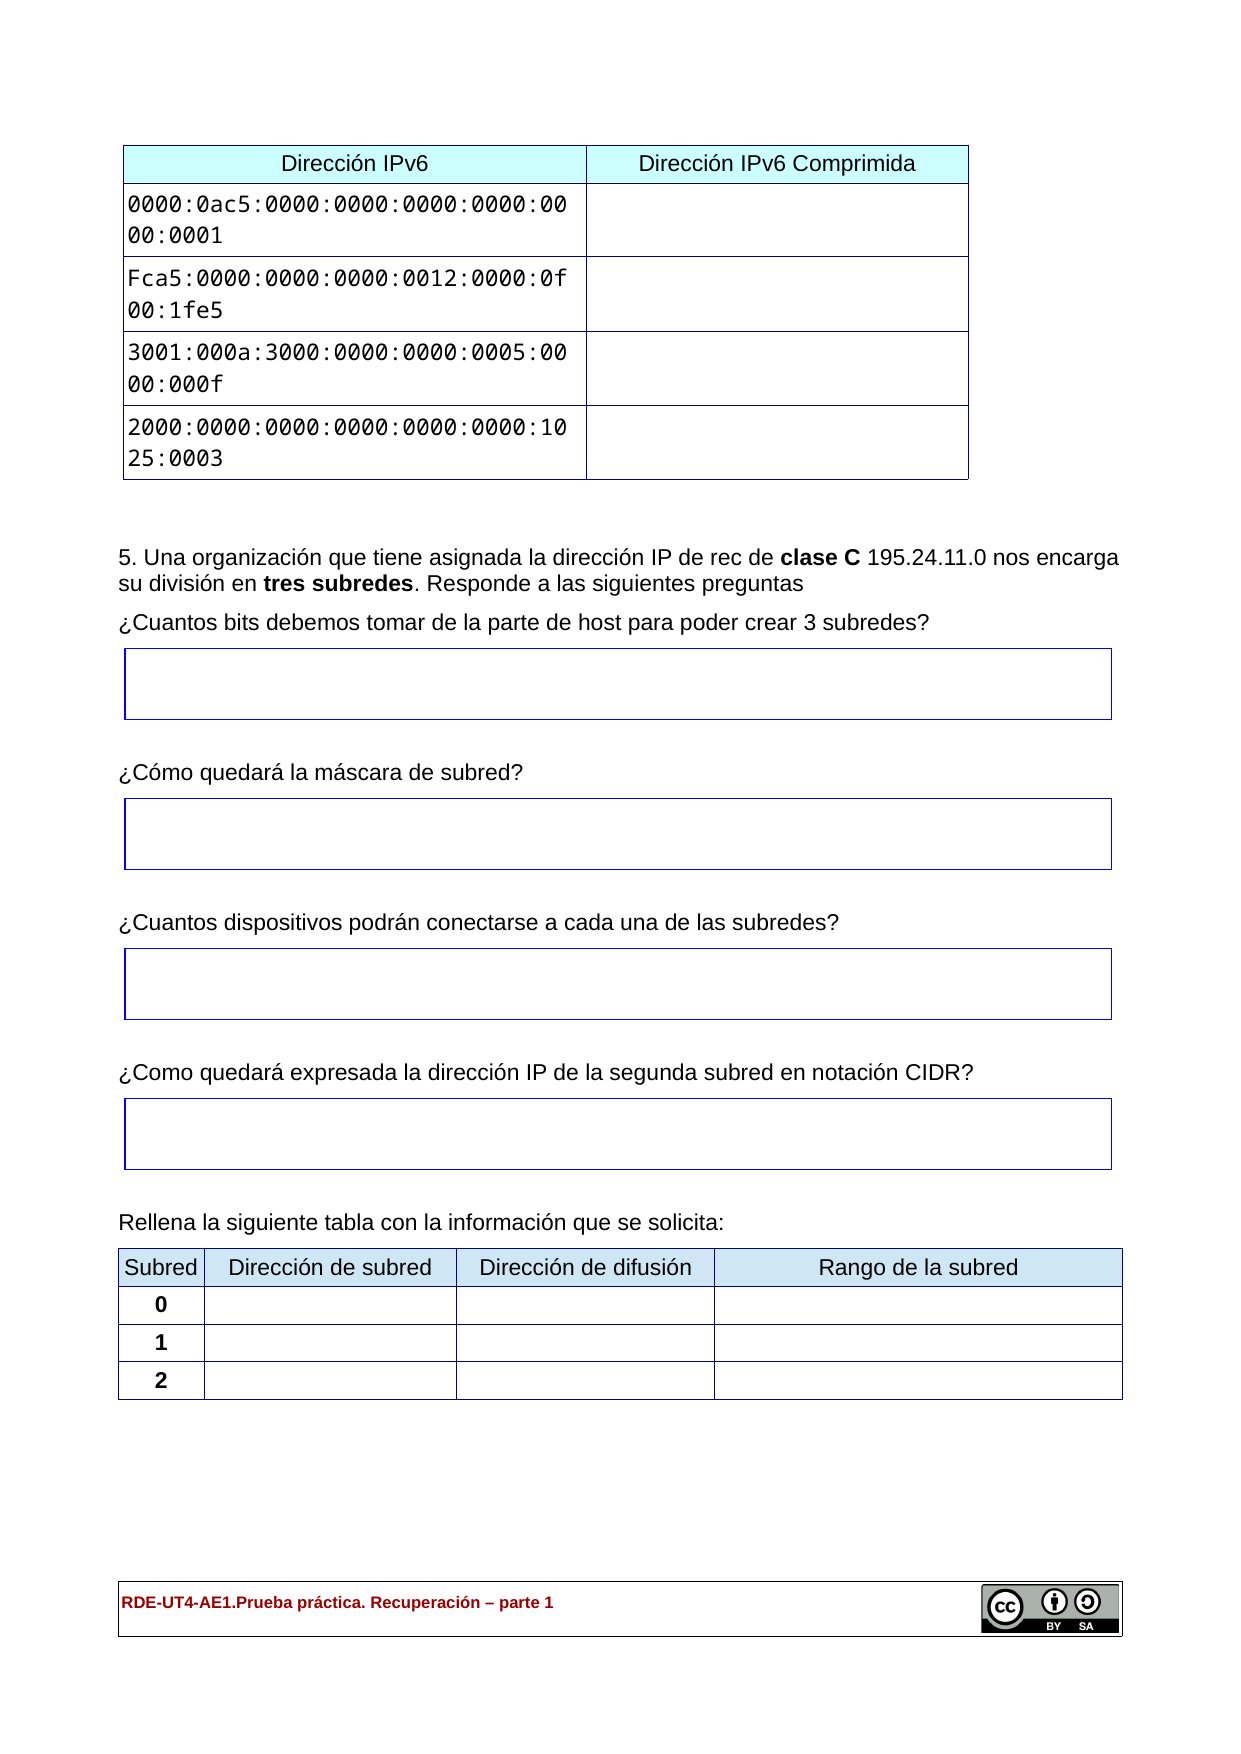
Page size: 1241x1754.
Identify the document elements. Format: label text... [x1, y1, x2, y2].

table_cell [205, 1362, 456, 1399]
text ¿Cuantos bits debemos tomar de la parte de host para poder crear 3 subredes? [118, 609, 1122, 636]
table_cell [457, 1287, 714, 1323]
table_header [126, 799, 1111, 869]
table_header [126, 1099, 1111, 1169]
table_header Dirección de difusión [457, 1249, 714, 1286]
table_header Dirección de subred [205, 1249, 456, 1286]
table_cell [205, 1287, 456, 1323]
table_cell [715, 1362, 1122, 1399]
table_header Rango de la subred [715, 1249, 1122, 1286]
text ¿Como quedará expresada la dirección IP de la segunda subred en notación CIDR? [118, 1059, 1122, 1085]
table_cell [715, 1325, 1122, 1361]
table_cell 1 [119, 1325, 204, 1361]
text 5. Una organización que tiene asignada la dirección IP de rec de clase C 195.24.11.0 nos encarga su división en tres subredes. Responde a las siguientes preguntas [118, 544, 1122, 597]
text Rellena la siguiente tabla con la información que se solicita: [118, 1209, 1122, 1235]
table_header [126, 949, 1111, 1019]
table_cell 0 [119, 1287, 204, 1323]
table_cell 3001:000a:3000:0000:0000:0005:0000:000f [124, 332, 586, 404]
table_cell [205, 1325, 456, 1361]
table_cell 0000:0ac5:0000:0000:0000:0000:0000:0001 [124, 184, 586, 256]
table_cell Fca5:0000:0000:0000:0012:0000:0f00:1fe5 [124, 257, 586, 331]
table_cell [587, 332, 968, 404]
table_cell 2000:0000:0000:0000:0000:0000:1025:0003 [124, 406, 586, 479]
table_cell [457, 1362, 714, 1399]
table_cell [457, 1325, 714, 1361]
text ¿Cuantos dispositivos podrán conectarse a cada una de las subredes? [118, 909, 1122, 935]
table_header Dirección IPv6 Comprimida [587, 146, 968, 182]
table_header Subred [119, 1249, 204, 1286]
table_cell [715, 1287, 1122, 1323]
text ¿Cómo quedará la máscara de subred? [118, 759, 1122, 785]
table_cell [587, 406, 968, 479]
table_cell [587, 184, 968, 256]
table_header Dirección IPv6 [124, 146, 586, 182]
table_header [126, 649, 1111, 719]
table_cell 2 [119, 1362, 204, 1399]
table_cell [587, 257, 968, 331]
picture [981, 1584, 1119, 1633]
